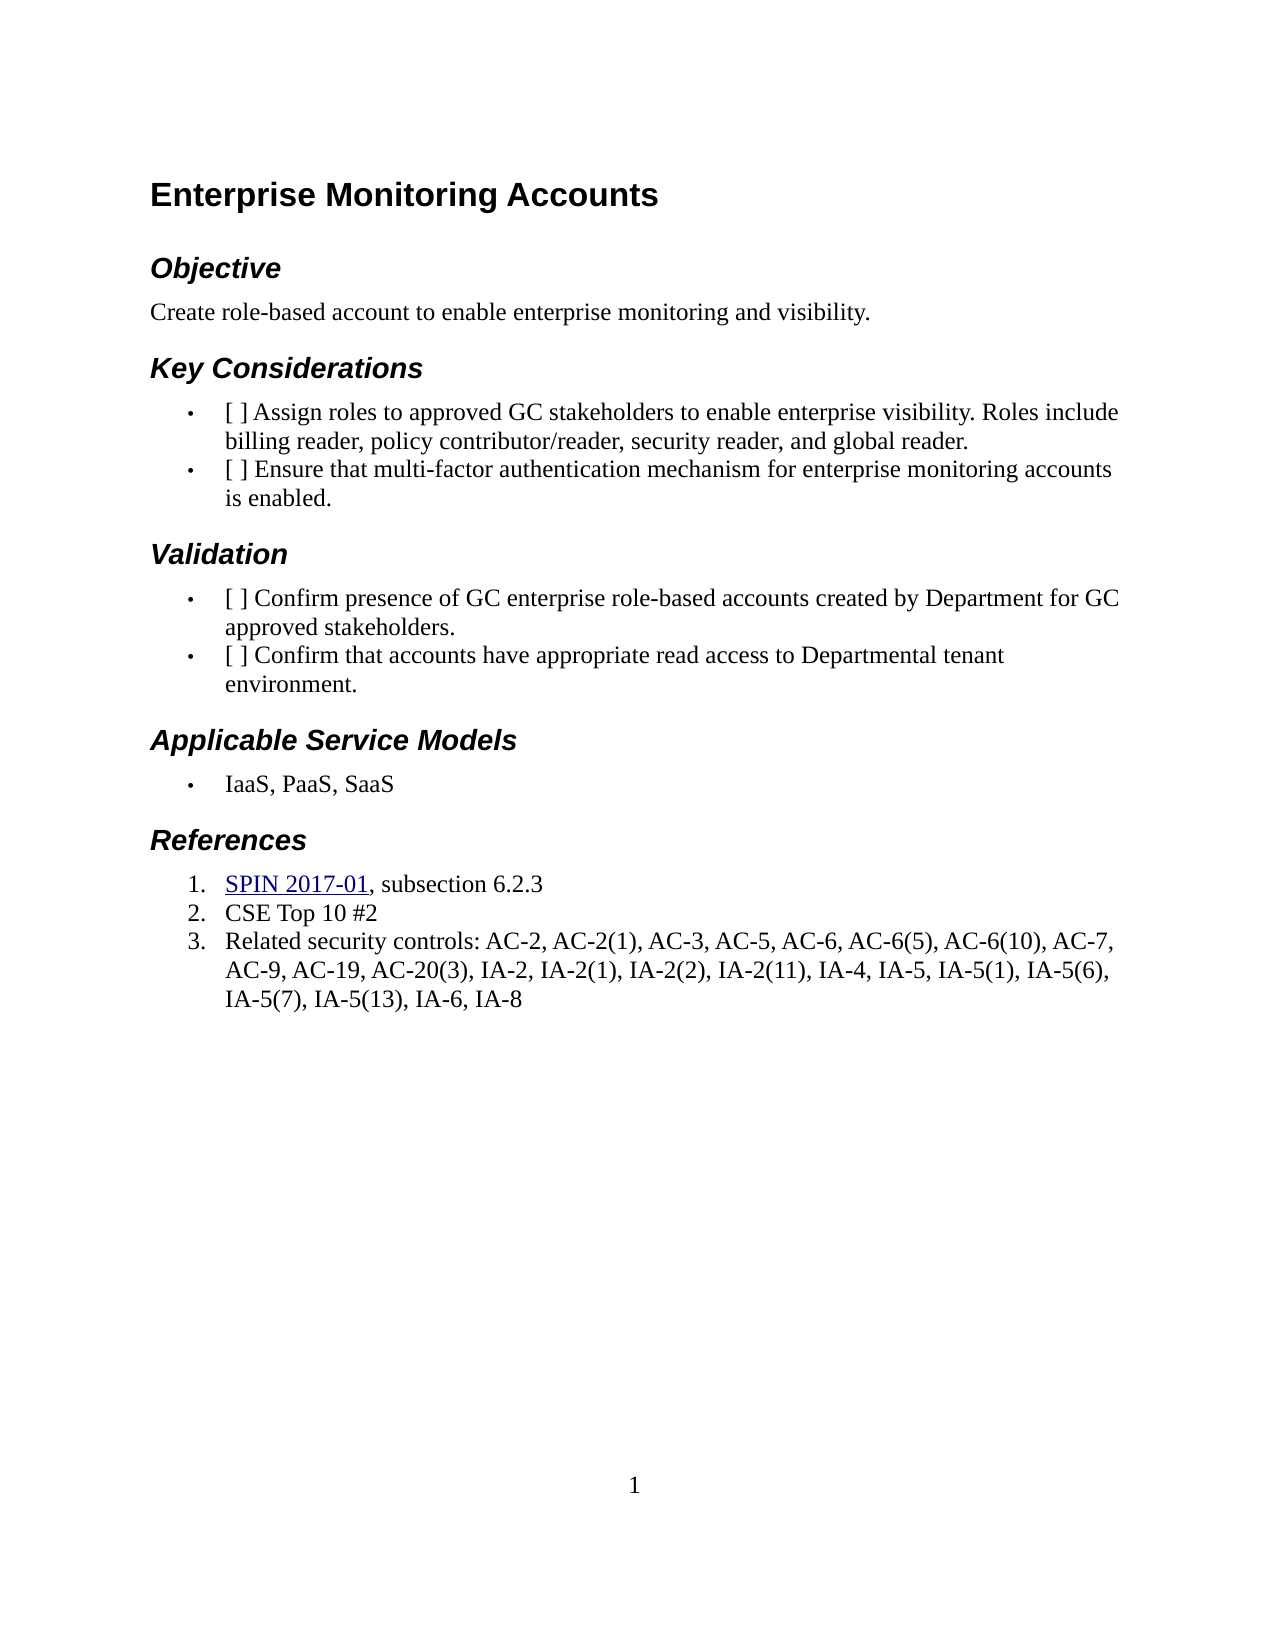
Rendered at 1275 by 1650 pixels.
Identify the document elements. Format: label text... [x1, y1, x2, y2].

list [ ] Confirm presence of GC enterprise role-based accounts created by Department for GC approved stakeholders. [187, 583, 1125, 641]
list [ ] Assign roles to approved GC stakeholders to enable enterprise visibility. Roles include billing reader, policy contributor/reader, security reader, and global reader. [187, 397, 1125, 454]
list [ ] Ensure that multi-factor authentication mechanism for enterprise monitoring accounts is enabled. [187, 454, 1125, 512]
list SPIN 2017-01, subsection 6.2.3 [187, 869, 1125, 898]
subtitle References [150, 823, 1125, 856]
subtitle Enterprise Monitoring Accounts [150, 175, 1125, 214]
list Related security controls: AC‑2, AC‑2(1), AC‑3, AC‑5, AC‑6, AC‑6(5), AC‑6(10), AC‑7, AC‑9, AC‑19, AC‑20(3), IA‑2, IA‑2(1), IA‑2(2), IA‑2(11), IA‑4, IA‑5, IA‑5(1), IA‑5(6), IA‑5(7), IA‑5(13), IA‑6, IA‑8 [187, 926, 1125, 1013]
subtitle Validation [150, 537, 1125, 571]
subtitle Applicable Service Models [150, 723, 1125, 757]
subtitle Key Considerations [150, 351, 1125, 384]
list [ ] Confirm that accounts have appropriate read access to Departmental tenant environment. [187, 641, 1125, 698]
list CSE Top 10 #2 [187, 898, 1125, 926]
subtitle Objective [150, 251, 1125, 285]
list IaaS, PaaS, SaaS [187, 769, 1125, 798]
text Create role-based account to enable enterprise monitoring and visibility. [150, 297, 1125, 326]
